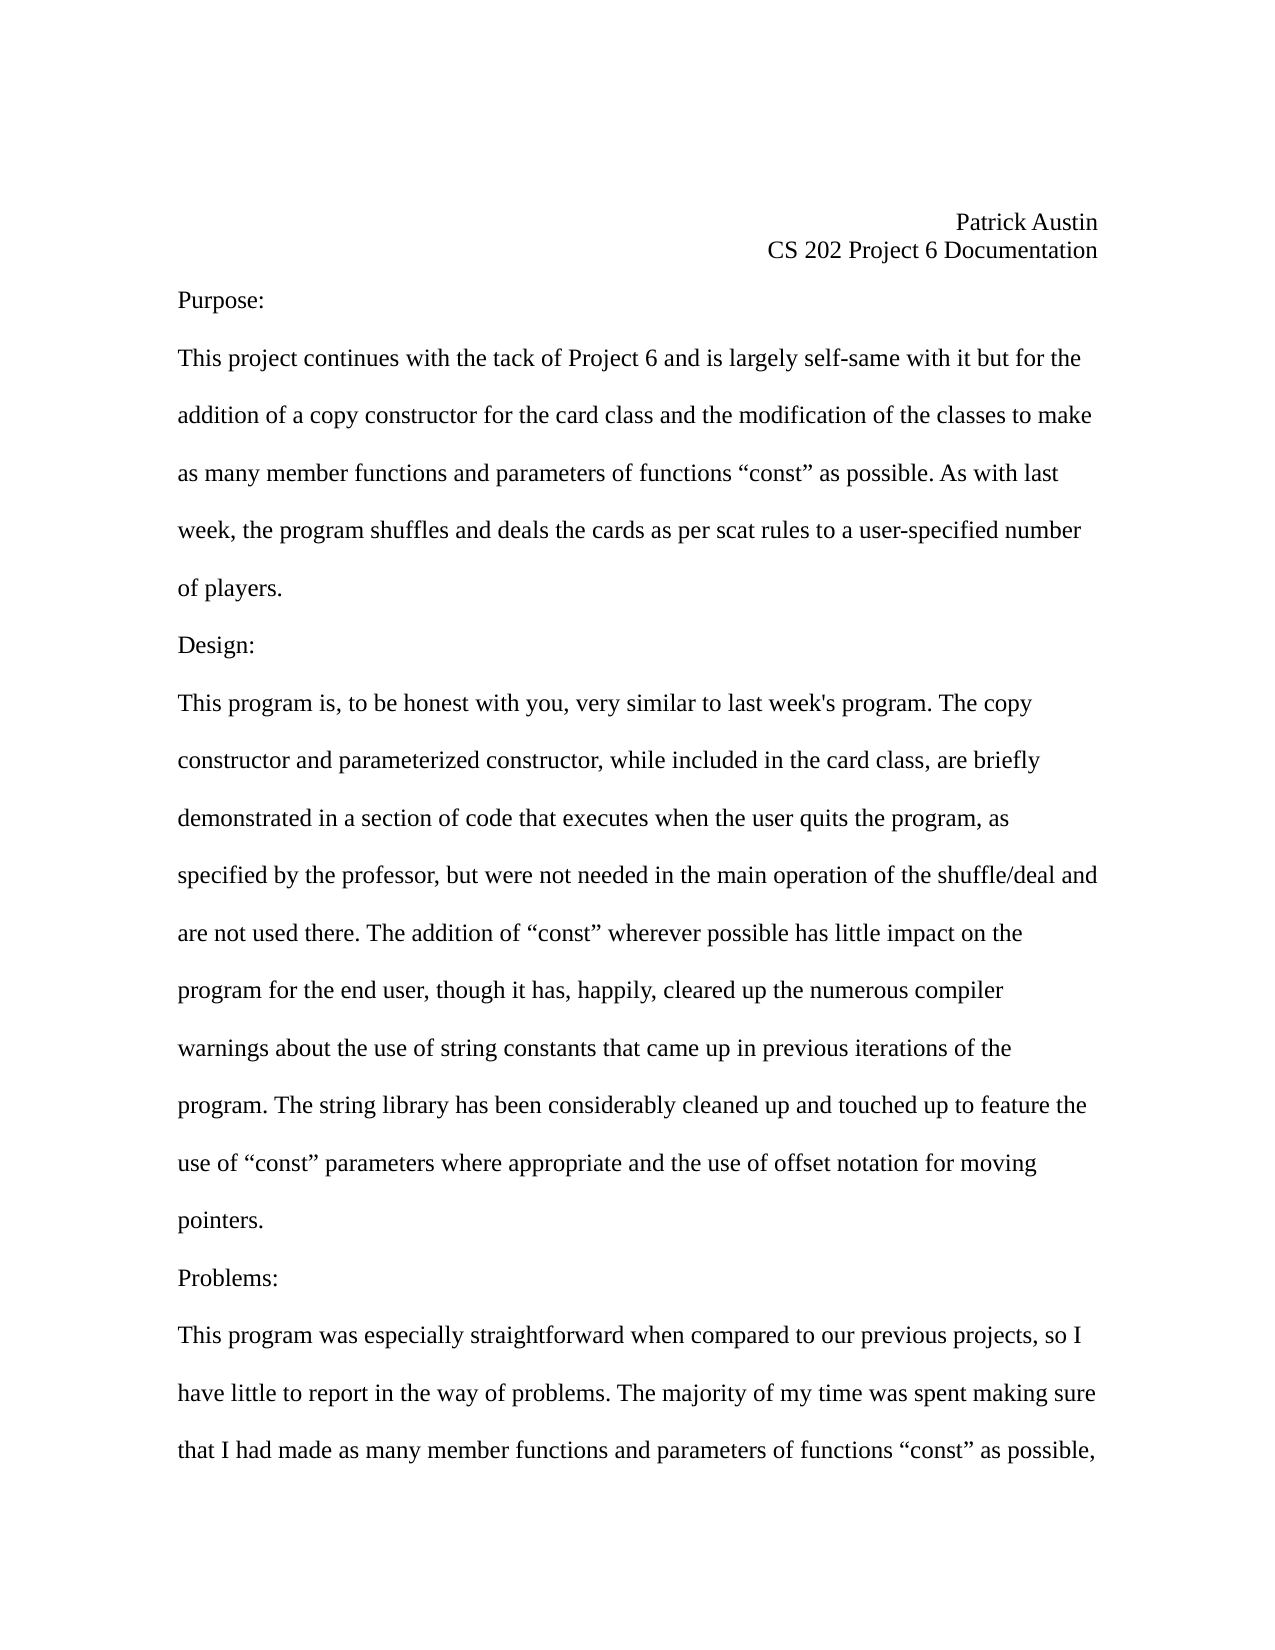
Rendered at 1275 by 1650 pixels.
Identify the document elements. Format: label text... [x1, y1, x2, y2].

text Patrick Austin CS 202 Project 6 Documentation [177, 207, 1098, 264]
text Purpose: This project continues with the tack of Project 6 and is largely self-same with it but for the addition of a copy constructor for the card class and the modification of the classes to make as many member functions and parameters of functions “const” as possible. As with last week, the program shuffles and deals the cards as per scat rules to a user-specified number of players. Design: This program is, to be honest with you, very similar to last week's program. The copy constructor and parameterized constructor, while included in the card class, are briefly demonstrated in a section of code that executes when the user quits the program, as specified by the professor, but were not needed in the main operation of the shuffle/deal and are not used there. The addition of “const” wherever possible has little impact on the program for the end user, though it has, happily, cleared up the numerous compiler warnings about the use of string constants that came up in previous iterations of the program. The string library has been considerably cleaned up and touched up to feature the use of “const” parameters where appropriate and the use of offset notation for moving pointers. Problems: This program was especially straightforward when compared to our previous projects, so I have little to report in the way of problems. The majority of my time was spent making sure that I had made as many member functions and parameters of functions “const” as possible, [177, 285, 1098, 1464]
